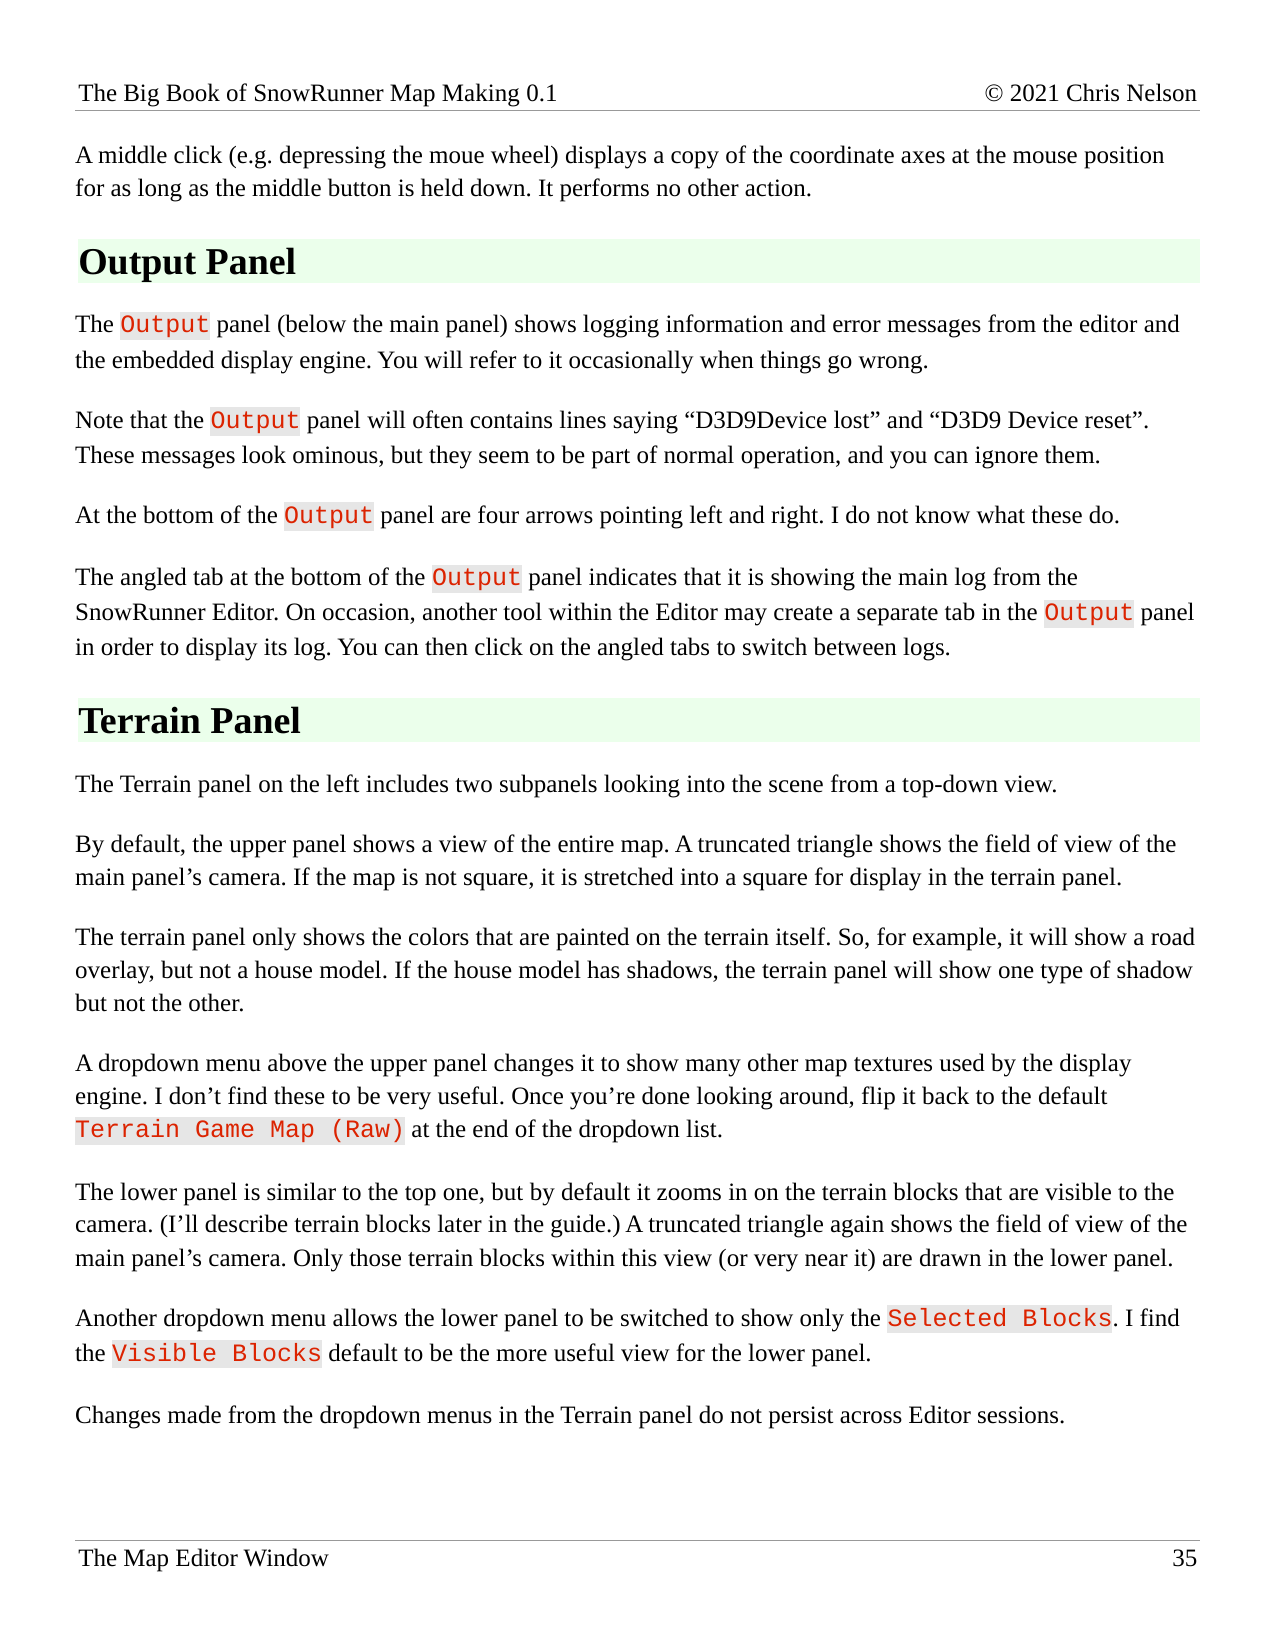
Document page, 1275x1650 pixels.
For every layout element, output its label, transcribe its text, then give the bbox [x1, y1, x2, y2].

text The angled tab at the bottom of the Output panel indicates that it is showing the main log from the SnowRunner Editor. On occasion, another tool within the Editor may create a separate tab in the Output panel in order to display its log. You can then click on the angled tabs to switch between logs. [75, 562, 1200, 661]
text A dropdown menu above the upper panel changes it to show many other map textures used by the display engine. I don’t find these to be very useful. Once you’re done looking around, flip it back to the default Terrain Game Map (Raw) at the end of the dropdown list. [75, 1048, 1200, 1145]
subtitle Output Panel [78, 239, 1200, 283]
text A middle click (e.g. depressing the moue wheel) displays a copy of the coordinate axes at the mouse position for as long as the middle button is held down. It performs no other action. [75, 140, 1200, 202]
text The terrain panel only shows the colors that are painted on the terrain itself. So, for example, it will show a road overlay, but not a house model. If the house model has shadows, the terrain panel will show one type of shadow but not the other. [75, 922, 1200, 1017]
text The Output panel (below the main panel) shows logging information and error messages from the editor and the embedded display engine. You will refer to it occasionally when things go wrong. [75, 309, 1200, 373]
text At the bottom of the Output panel are four arrows pointing left and right. I do not know what these do. [75, 500, 1200, 531]
text By default, the upper panel shows a view of the entire map. A truncated triangle shows the field of view of the main panel’s camera. If the map is not square, it is stretched into a square for display in the terrain panel. [75, 829, 1200, 891]
text The lower panel is similar to the top one, but by default it zooms in on the terrain blocks that are visible to the camera. (I’ll describe terrain blocks later in the guide.) A truncated triangle again shows the field of view of the main panel’s camera. Only those terrain blocks within this view (or very near it) are drawn in the lower panel. [75, 1177, 1200, 1271]
subtitle Terrain Panel [78, 698, 1200, 742]
text Changes made from the dropdown menus in the Terrain panel do not persist across Editor sessions. [75, 1400, 1200, 1429]
text Another dropdown menu allows the lower panel to be switched to show only the Selected Blocks. I find the Visible Blocks default to be the more useful view for the lower panel. [75, 1303, 1200, 1368]
text Note that the Output panel will often contains lines saying “D3D9Device lost” and “D3D9 Device reset”. These messages look ominous, but they seem to be part of normal operation, and you can ignore them. [75, 405, 1200, 468]
text The Terrain panel on the left includes two subpanels looking into the scene from a top-down view. [75, 769, 1200, 798]
